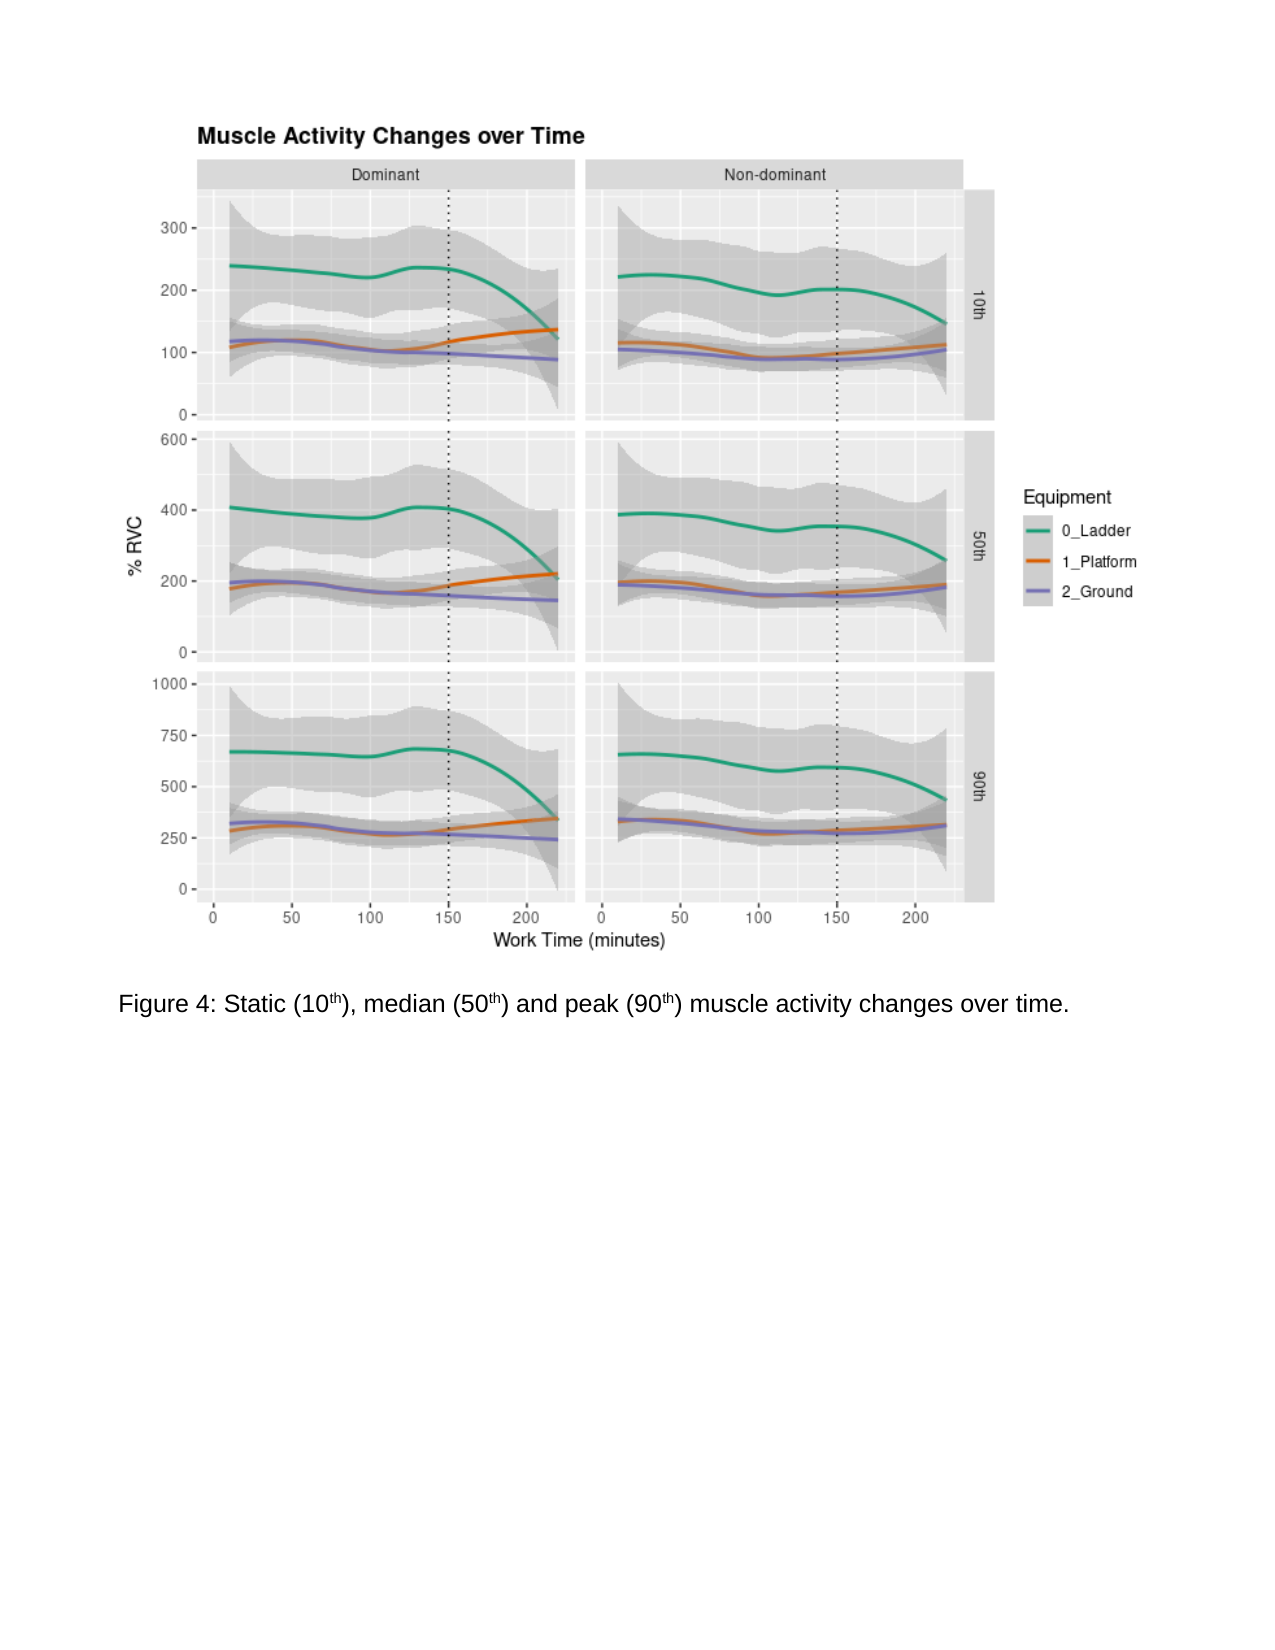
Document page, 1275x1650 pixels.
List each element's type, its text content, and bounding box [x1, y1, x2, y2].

picture [118, 118, 1157, 961]
text Figure 4: Static (10th), median (50th) and peak (90th) muscle activity changes over time. [118, 961, 1157, 1018]
